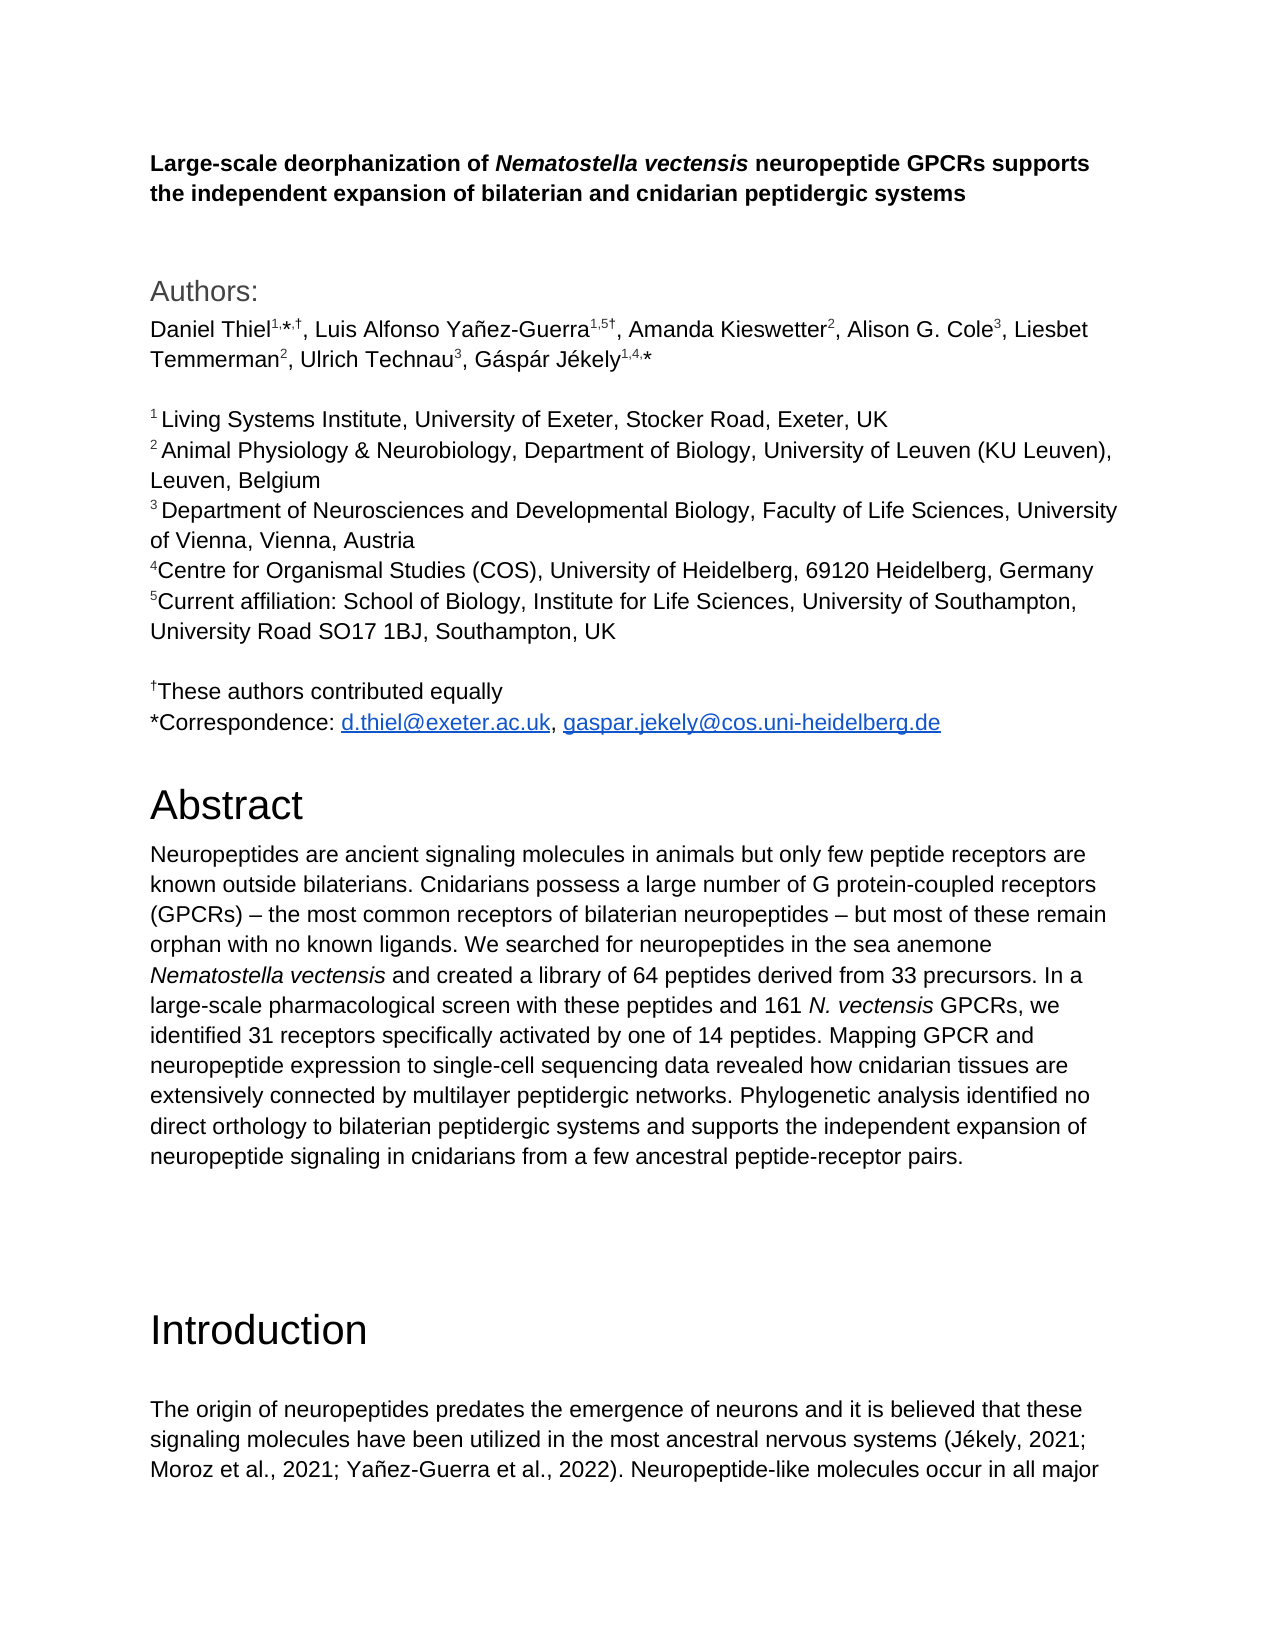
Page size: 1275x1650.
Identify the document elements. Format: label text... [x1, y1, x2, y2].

text Daniel Thiel1,*,†, Luis Alfonso Yañez-Guerra1,5†, Amanda Kieswetter2, Alison G. Cole3, Liesbet Temmerman2, Ulrich Technau3, Gáspár Jékely1,4,* [150, 316, 1125, 372]
text 3 Department of Neurosciences and Developmental Biology, Faculty of Life Sciences, University of Vienna, Vienna, Austria [150, 497, 1125, 554]
text 4Centre for Organismal Studies (COS), University of Heidelberg, 69120 Heidelberg, Germany [150, 557, 1125, 584]
text 1 Living Systems Institute, University of Exeter, Stocker Road, Exeter, UK [150, 406, 1125, 433]
text The origin of neuropeptides predates the emergence of neurons and it is believed that these signaling molecules have been utilized in the most ancestral nervous systems (Jékely, 2021; Moroz et al., 2021; Yañez-Guerra et al., 2022). Neuropeptide-like molecules occur in all major [150, 1396, 1125, 1483]
subtitle Authors: [150, 274, 1125, 307]
text *Correspondence: d.thiel@exeter.ac.uk, gaspar.jekely@cos.uni-heidelberg.de [150, 708, 1125, 735]
text 2 ​Animal Physiology & Neurobiology, Department of Biology, University of Leuven (KU Leuven), Leuven, Belgium​ [150, 437, 1125, 493]
text 5Current affiliation: School of Biology, Institute for Life Sciences, University of Southampton, University Road SO17 1BJ, Southampton, UK [150, 588, 1125, 644]
text Large-scale deorphanization of Nematostella vectensis neuropeptide GPCRs supports the independent expansion of bilaterian and cnidarian peptidergic systems [150, 150, 1125, 207]
text †These authors contributed equally [150, 678, 1125, 705]
subtitle Introduction [150, 1305, 1125, 1353]
subtitle Abstract [150, 780, 1125, 828]
text Neuropeptides are ancient signaling molecules in animals but only few peptide receptors are known outside bilaterians. Cnidarians possess a large number of G protein-coupled receptors (GPCRs) – the most common receptors of bilaterian neuropeptides – but most of these remain orphan with no known ligands. We searched for neuropeptides in the sea anemone Nematostella vectensis and created a library of 64 peptides derived from 33 precursors. In a large-scale pharmacological screen with these peptides and 161 N. vectensis GPCRs, we identified 31 receptors specifically activated by one of 14 peptides. Mapping GPCR and neuropeptide expression to single-cell sequencing data revealed how cnidarian tissues are extensively connected by multilayer peptidergic networks. Phylogenetic analysis identified no direct orthology to bilaterian peptidergic systems and supports the independent expansion of neuropeptide signaling in cnidarians from a few ancestral peptide-receptor pairs. [150, 841, 1125, 1169]
